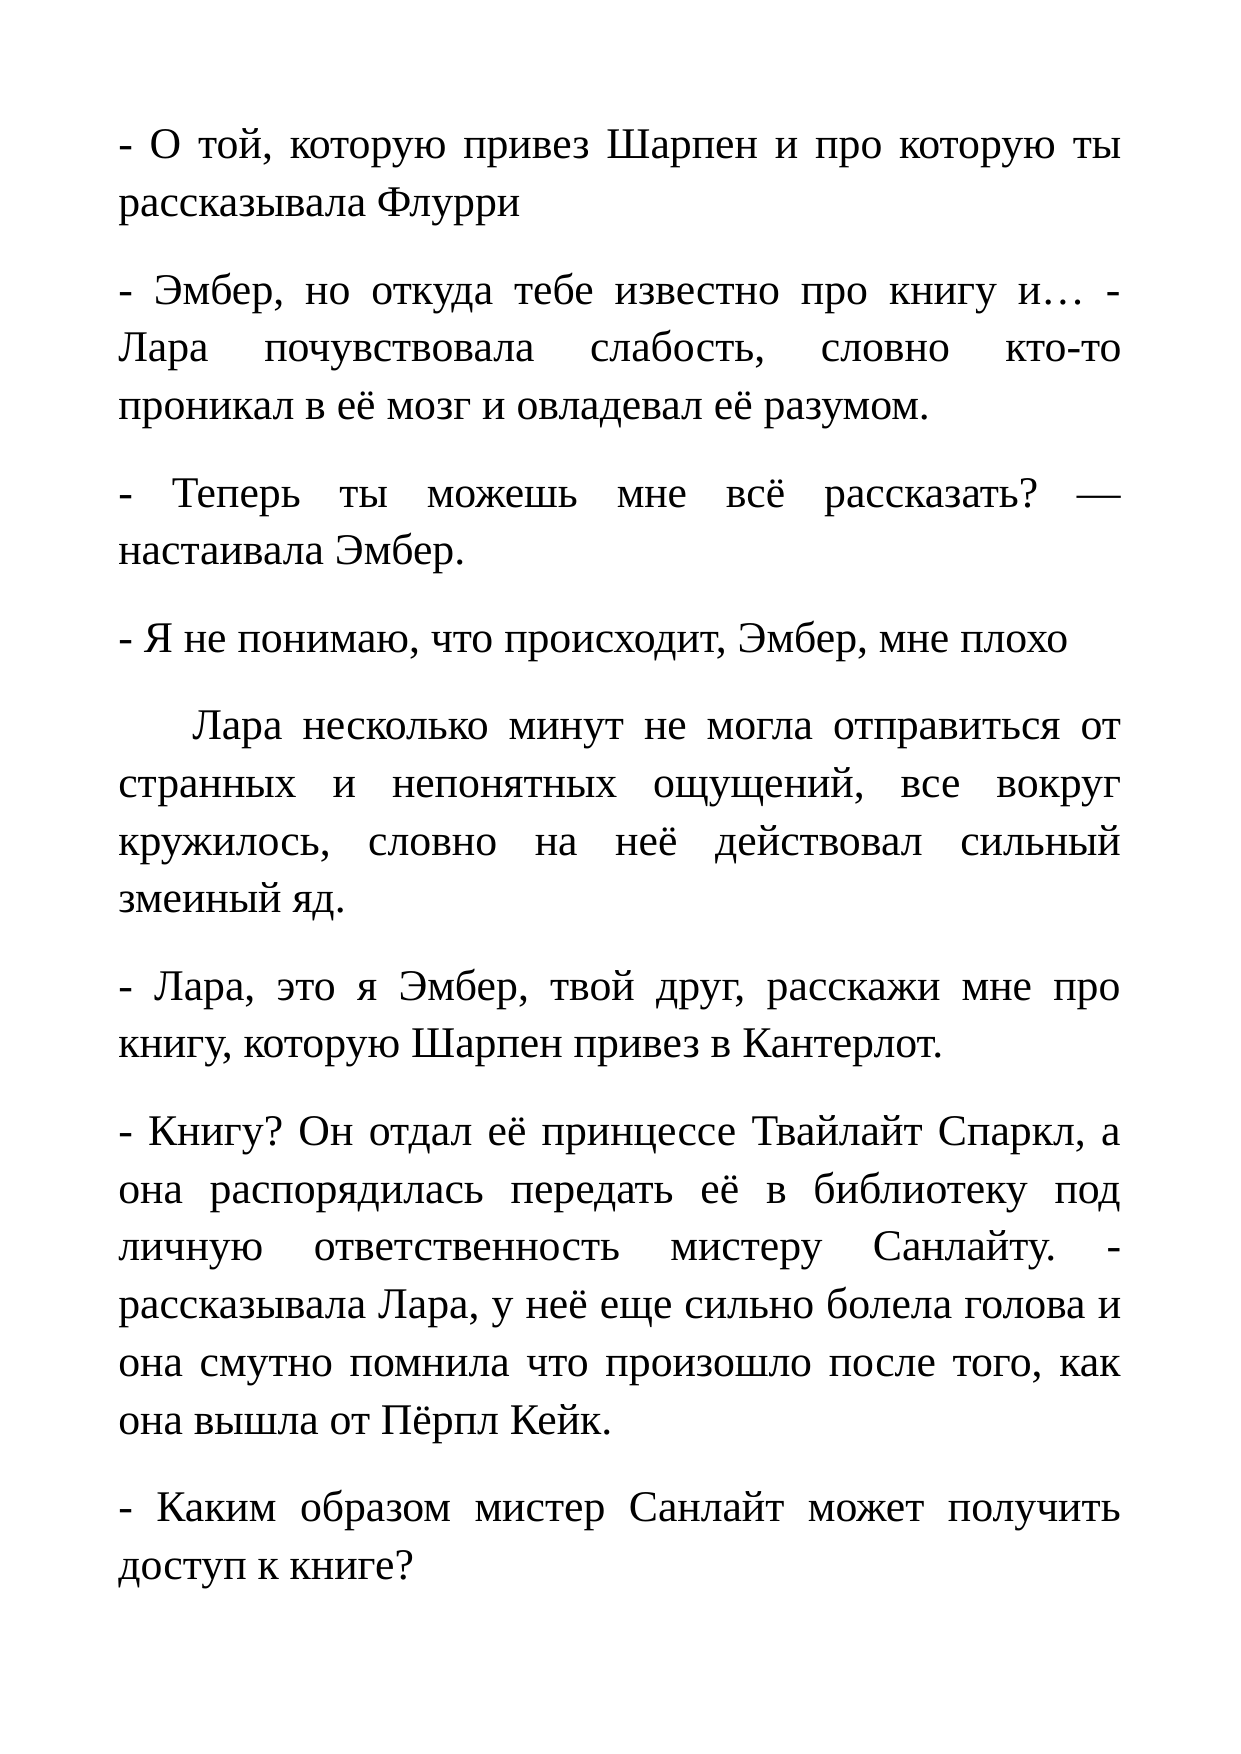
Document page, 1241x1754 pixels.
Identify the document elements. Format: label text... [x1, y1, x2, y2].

text - Книгу? Он отдал её принцессе Твайлайт Спаркл, а она распорядилась передать её в библиотеку под личную ответственность мистеру Санлайту. - рассказывала Лара, у неё еще сильно болела голова и она смутно помнила что произошло после того, как она вышла от Пёрпл Кейк. [118, 1104, 1122, 1444]
text Лара несколько минут не могла отправиться от странных и непонятных ощущений, все вокруг кружилось, словно на неё действовал сильный змеиный яд. [118, 698, 1122, 922]
text - Я не понимаю, что происходит, Эмбер, мне плохо [118, 611, 1122, 662]
text - О той, которую привез Шарпен и про которую ты рассказывала Флурри [118, 118, 1122, 226]
text - Каким образом мистер Санлайт может получить доступ к книге? [118, 1481, 1122, 1589]
text - Теперь ты можешь мне всё рассказать? — настаивала Эмбер. [118, 466, 1122, 574]
text - Лара, это я Эмбер, твой друг, расскажи мне про книгу, которую Шарпен привез в Кантерлот. [118, 959, 1122, 1067]
text - Эмбер, но откуда тебе известно про книгу и… - Лара почувствовала слабость, словно кто-то проникал в её мозг и овладевал её разумом. [118, 263, 1122, 429]
